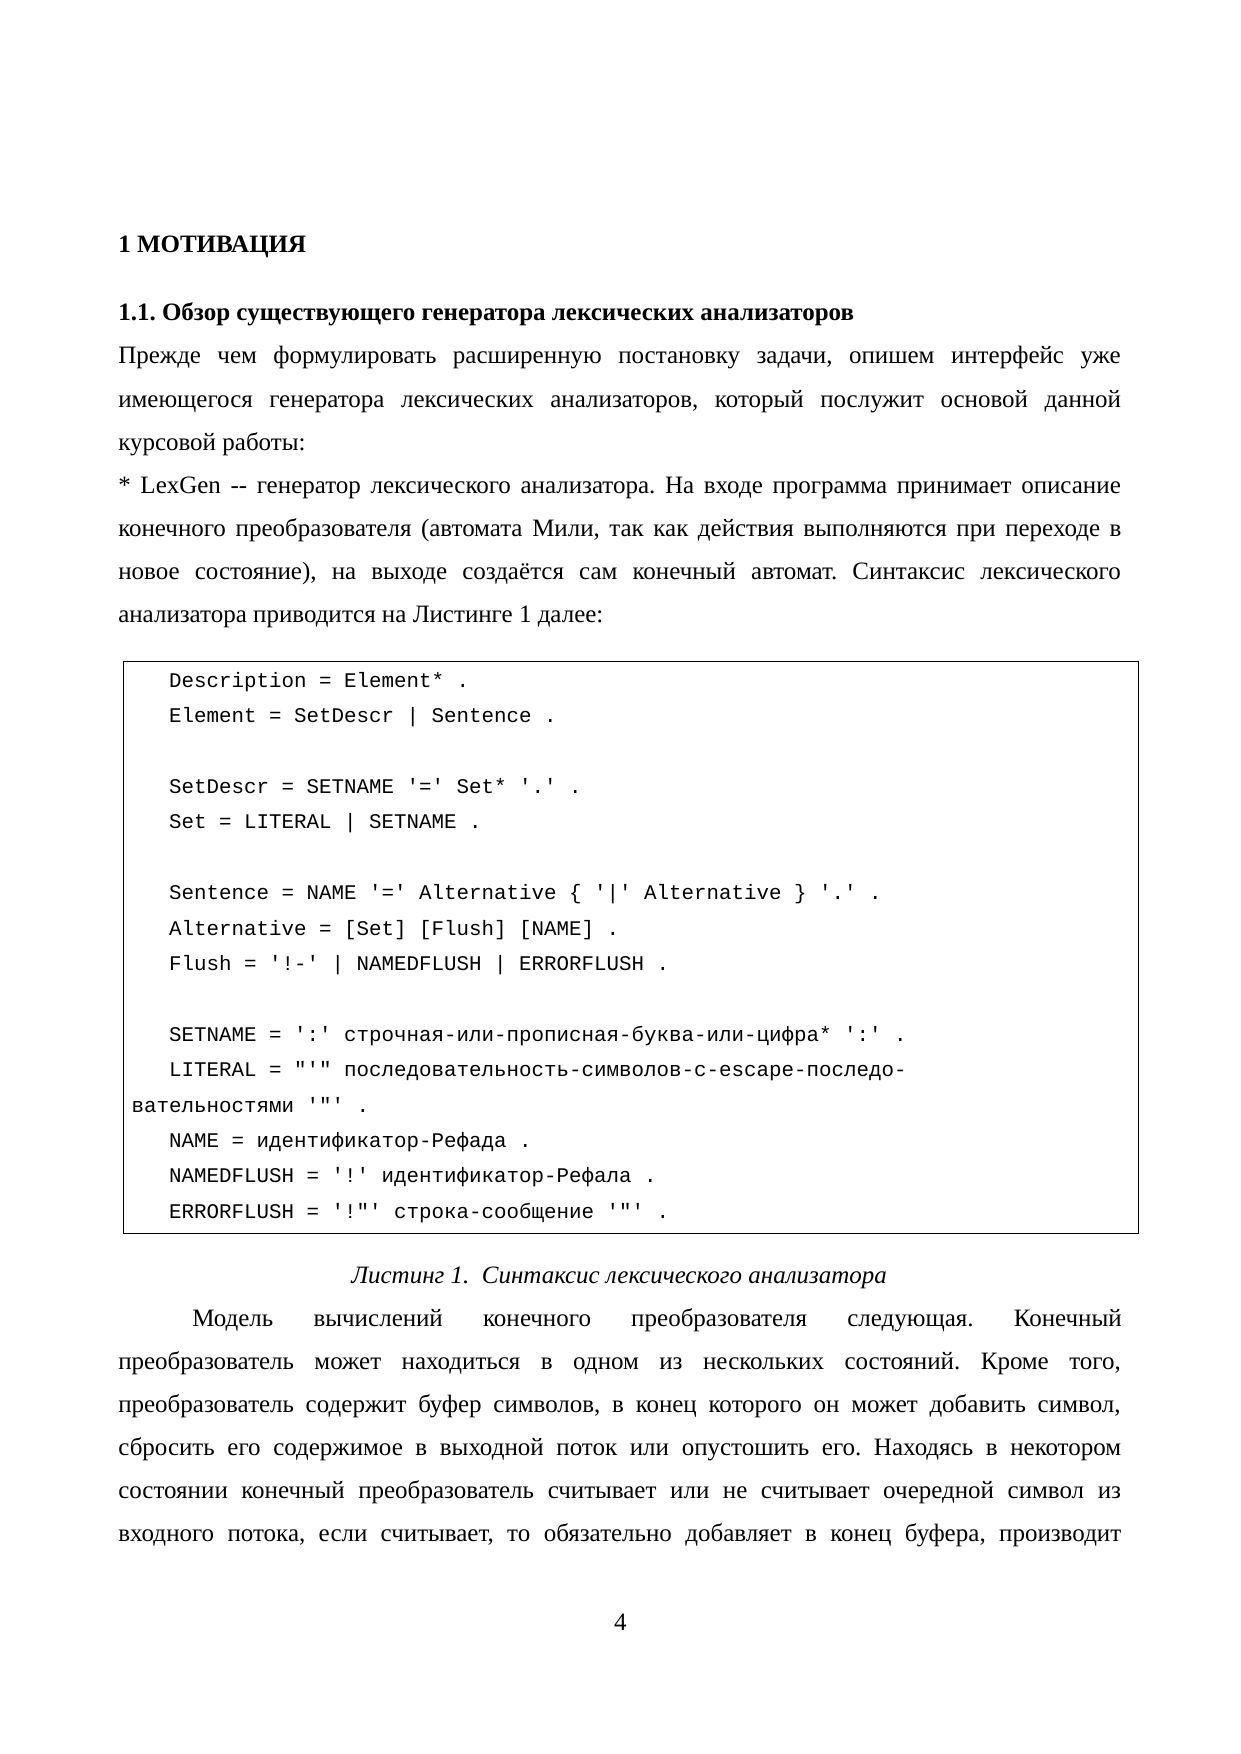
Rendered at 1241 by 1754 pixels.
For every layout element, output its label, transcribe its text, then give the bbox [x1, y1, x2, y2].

text Модель вычислений конечного преобразователя следующая. Конечный преобразователь может находиться в одном из нескольких состояний. Кроме того, преобразователь содержит буфер символов, в конец которого он может добавить символ, сбросить его содержимое в выходной поток или опустошить его. Находясь в некотором состоянии конечный преобразователь считывает или не считывает очередной символ из входного потока, если считывает, то обязательно добавляет в конец буфера, производит [118, 1303, 1122, 1547]
text Alternative = [Set] [Flush] [NAME] . [131, 918, 1129, 941]
text Листинг 1. Синтаксис лексического анализатора [118, 642, 1122, 1288]
text Sentence = NAME '=' Alternative { '|' Alternative } '.' . [131, 882, 1129, 906]
subtitle 1 МОТИВАЦИЯ [118, 229, 1122, 258]
text Element = SetDescr | Sentence . [131, 705, 1129, 729]
text Прежде чем формулировать расширенную постановку задачи, опишем интерфейс уже имеющегося генератора лексических анализаторов, который послужит основой данной курсовой работы: [118, 341, 1122, 456]
text NAMEDFLUSH = '!' идентификатор-Рефала . [131, 1166, 1129, 1189]
text ERRORFLUSH = '!"' строка-сообщение '"' . [131, 1201, 1129, 1224]
text Листинг 1. Синтаксис лексического анализатора [124, 662, 1138, 1233]
text SetDescr = SETNAME '=' Set* '.' . [131, 776, 1129, 799]
text Set = LITERAL | SETNAME . [131, 811, 1129, 835]
text NAME = идентификатор-Рефада . [131, 1130, 1129, 1154]
text Flush = '!-' | NAMEDFLUSH | ERRORFLUSH . [131, 953, 1129, 977]
text LITERAL = "'" последовательность-символов-с-escape-последо- [131, 1059, 1129, 1083]
subtitle 1.1. Обзор существующего генератора лексических анализаторов [118, 297, 1122, 326]
text вательностями '"' . [131, 1095, 1129, 1118]
text Description = Element* . [131, 670, 1129, 693]
text * LexGen -- генератор лексического анализатора. На входе программа принимает описание конечного преобразователя (автомата Мили, так как действия выполняются при переходе в новое состояние), на выходе создаётся сам конечный автомат. Синтаксис лексического анализатора приводится на Листинге 1 далее: [118, 470, 1122, 628]
text SETNAME = ':' строчная-или-прописная-буква-или-цифра* ':' . [131, 1024, 1129, 1047]
